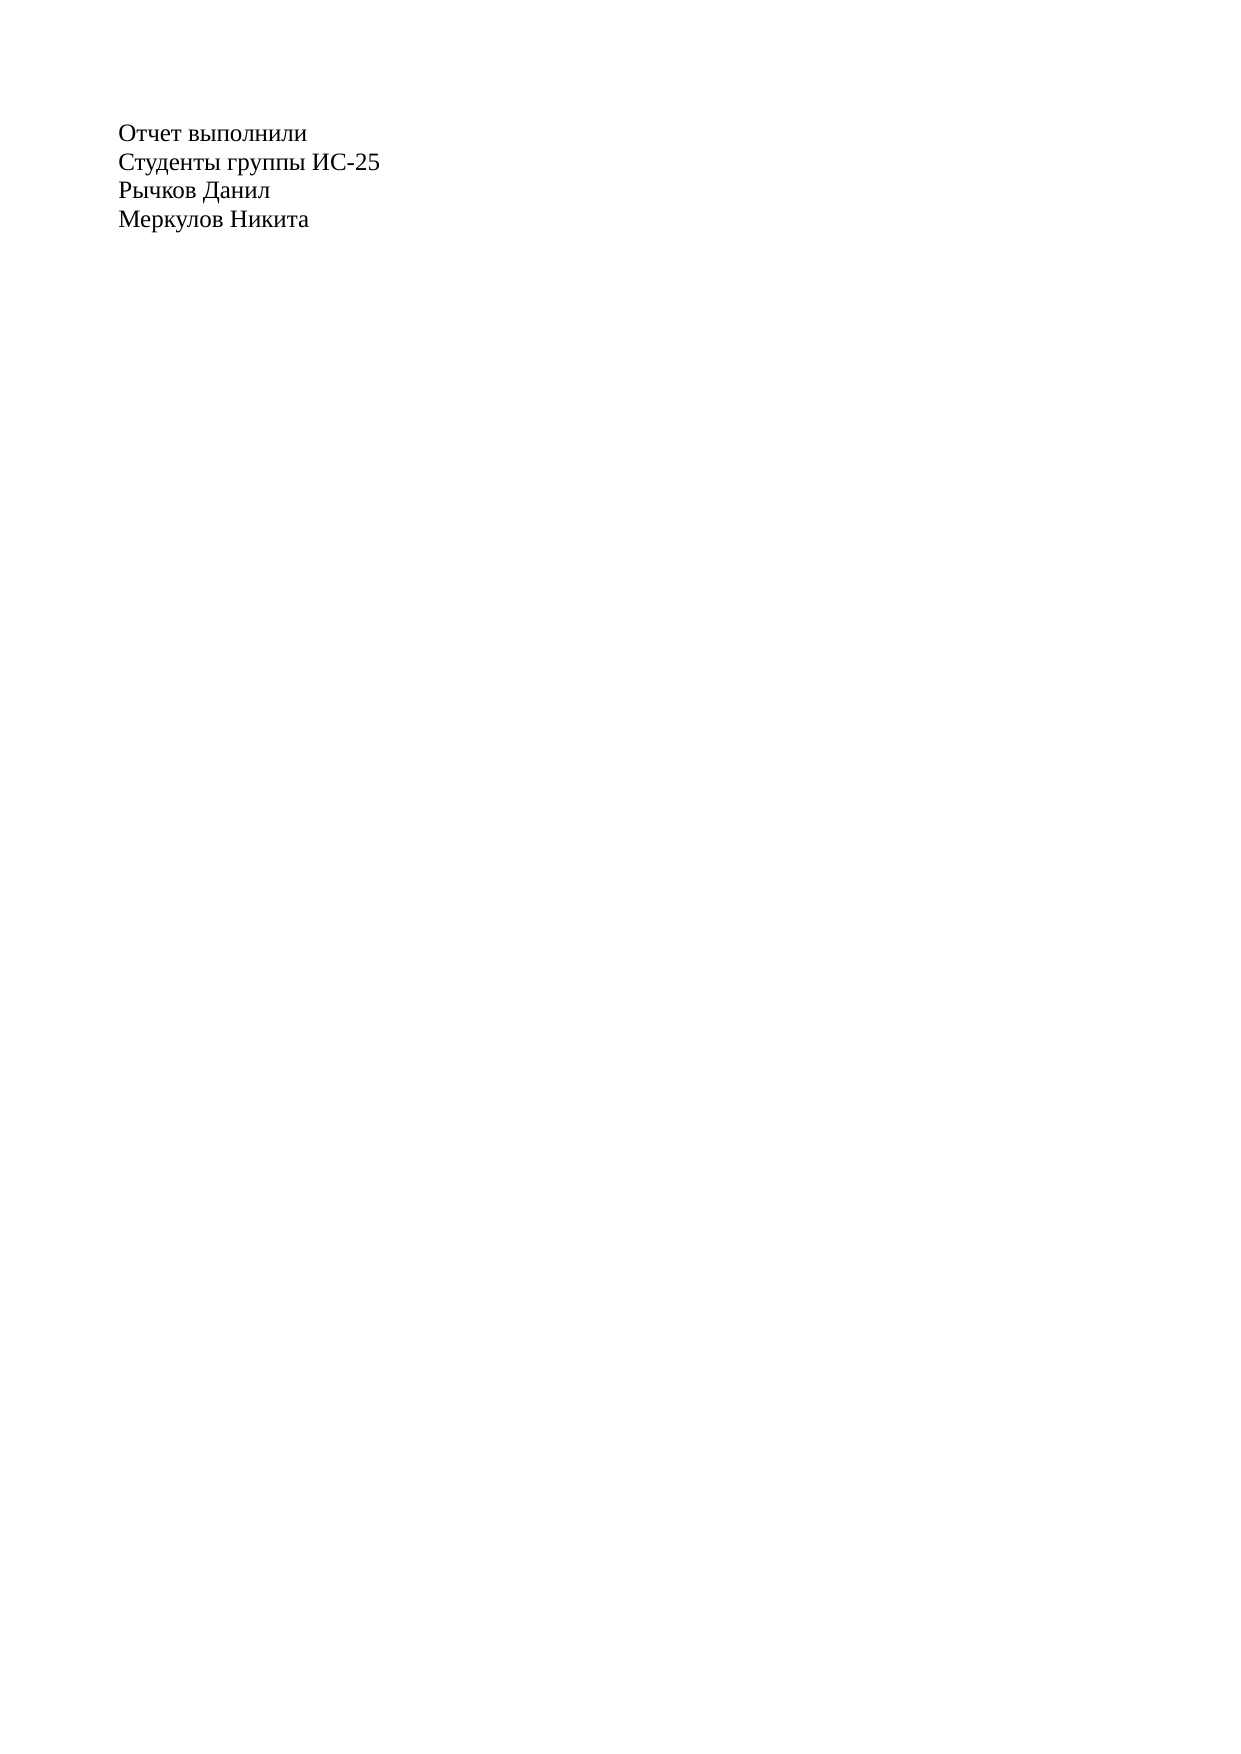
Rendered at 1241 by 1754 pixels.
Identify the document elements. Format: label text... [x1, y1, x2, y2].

text Меркулов Никита [118, 204, 1122, 233]
text Рычков Данил [118, 176, 1122, 204]
text Студенты группы ИС-25 [118, 147, 1122, 176]
text Отчет выполнили [118, 118, 1122, 147]
